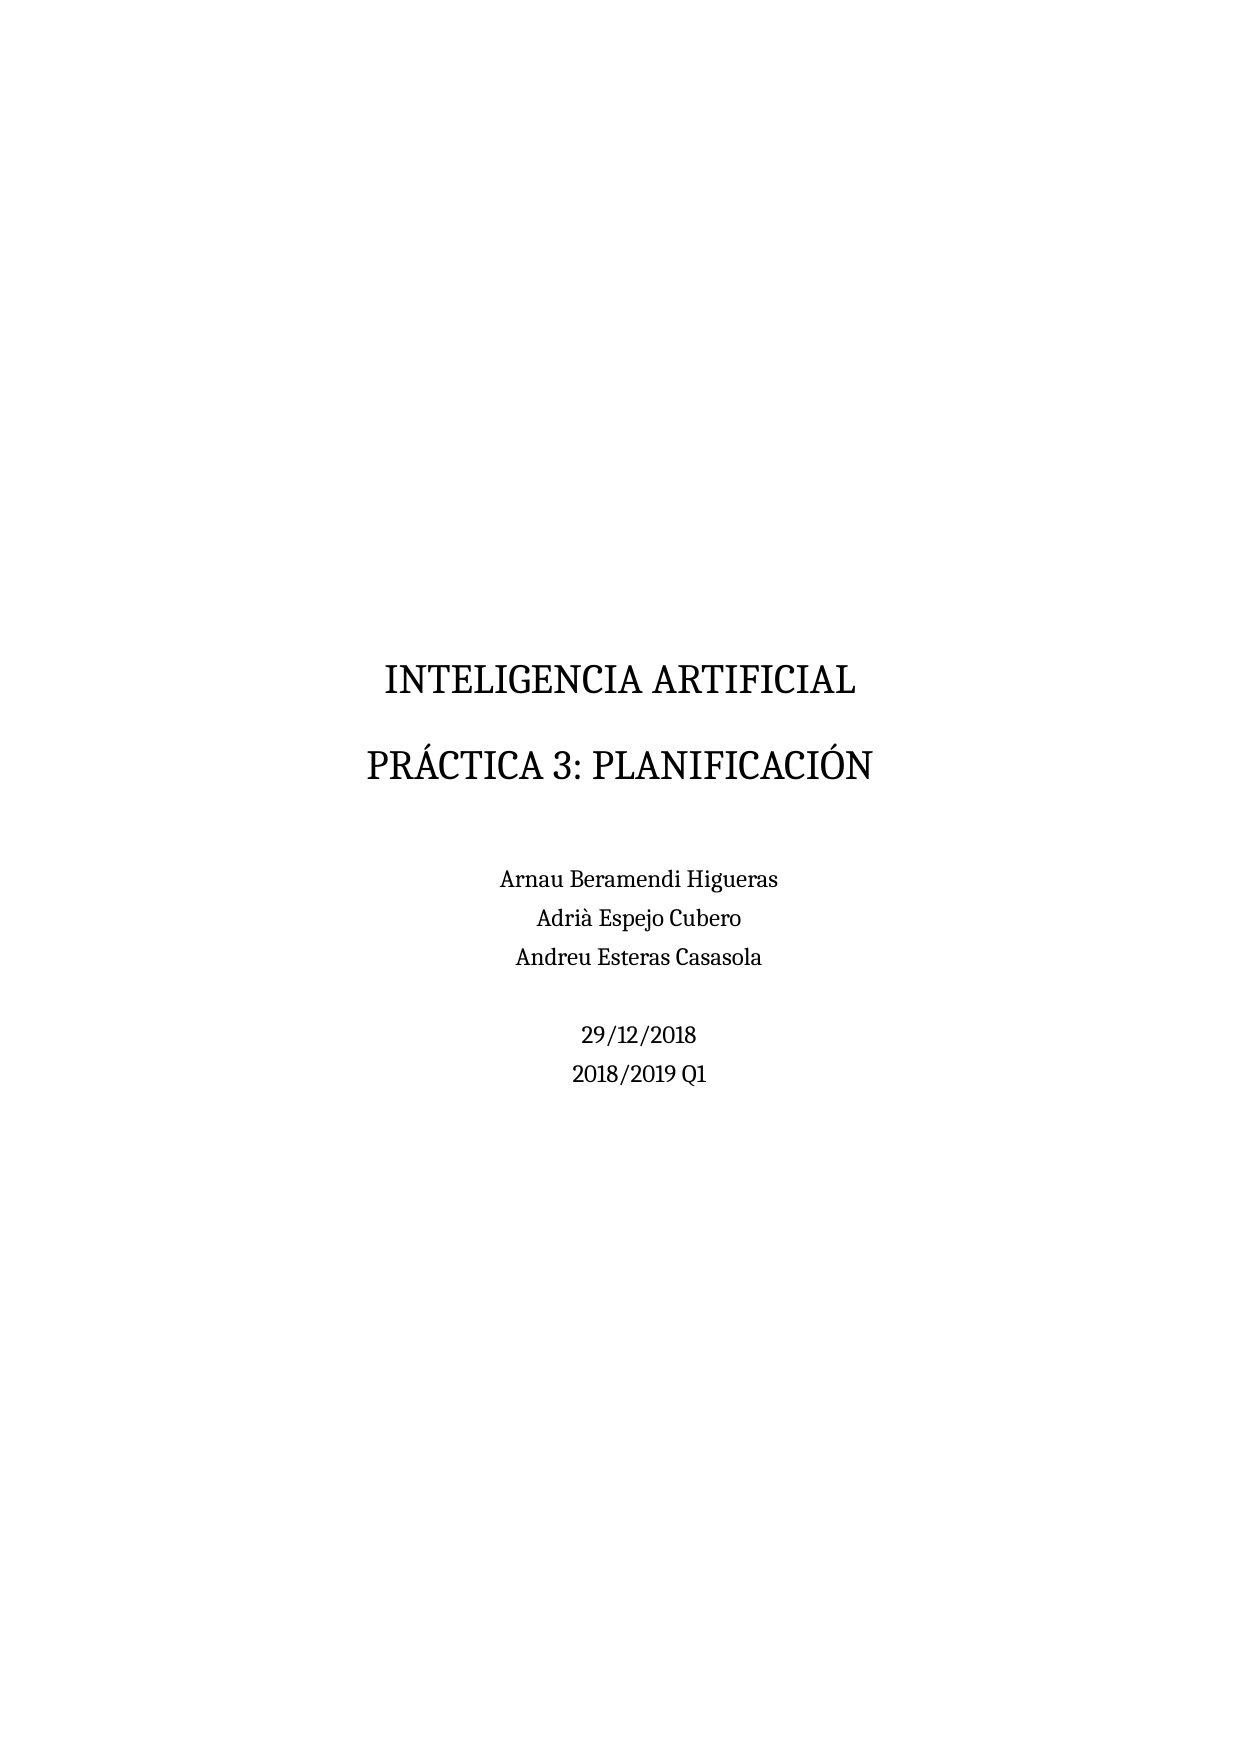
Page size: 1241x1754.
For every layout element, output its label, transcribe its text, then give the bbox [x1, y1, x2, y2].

text 29/12/2018 [118, 1021, 1122, 1050]
text 2018/2019 Q1 [118, 1060, 1122, 1089]
title PRÁCTICA 3: PLANIFICACIÓN [118, 742, 1122, 790]
text Adrià Espejo Cubero [118, 904, 1122, 933]
text Andreu Esteras Casasola [118, 943, 1122, 972]
text Arnau Beramendi Higueras [118, 865, 1122, 894]
title INTELIGENCIA ARTIFICIAL [118, 656, 1122, 704]
